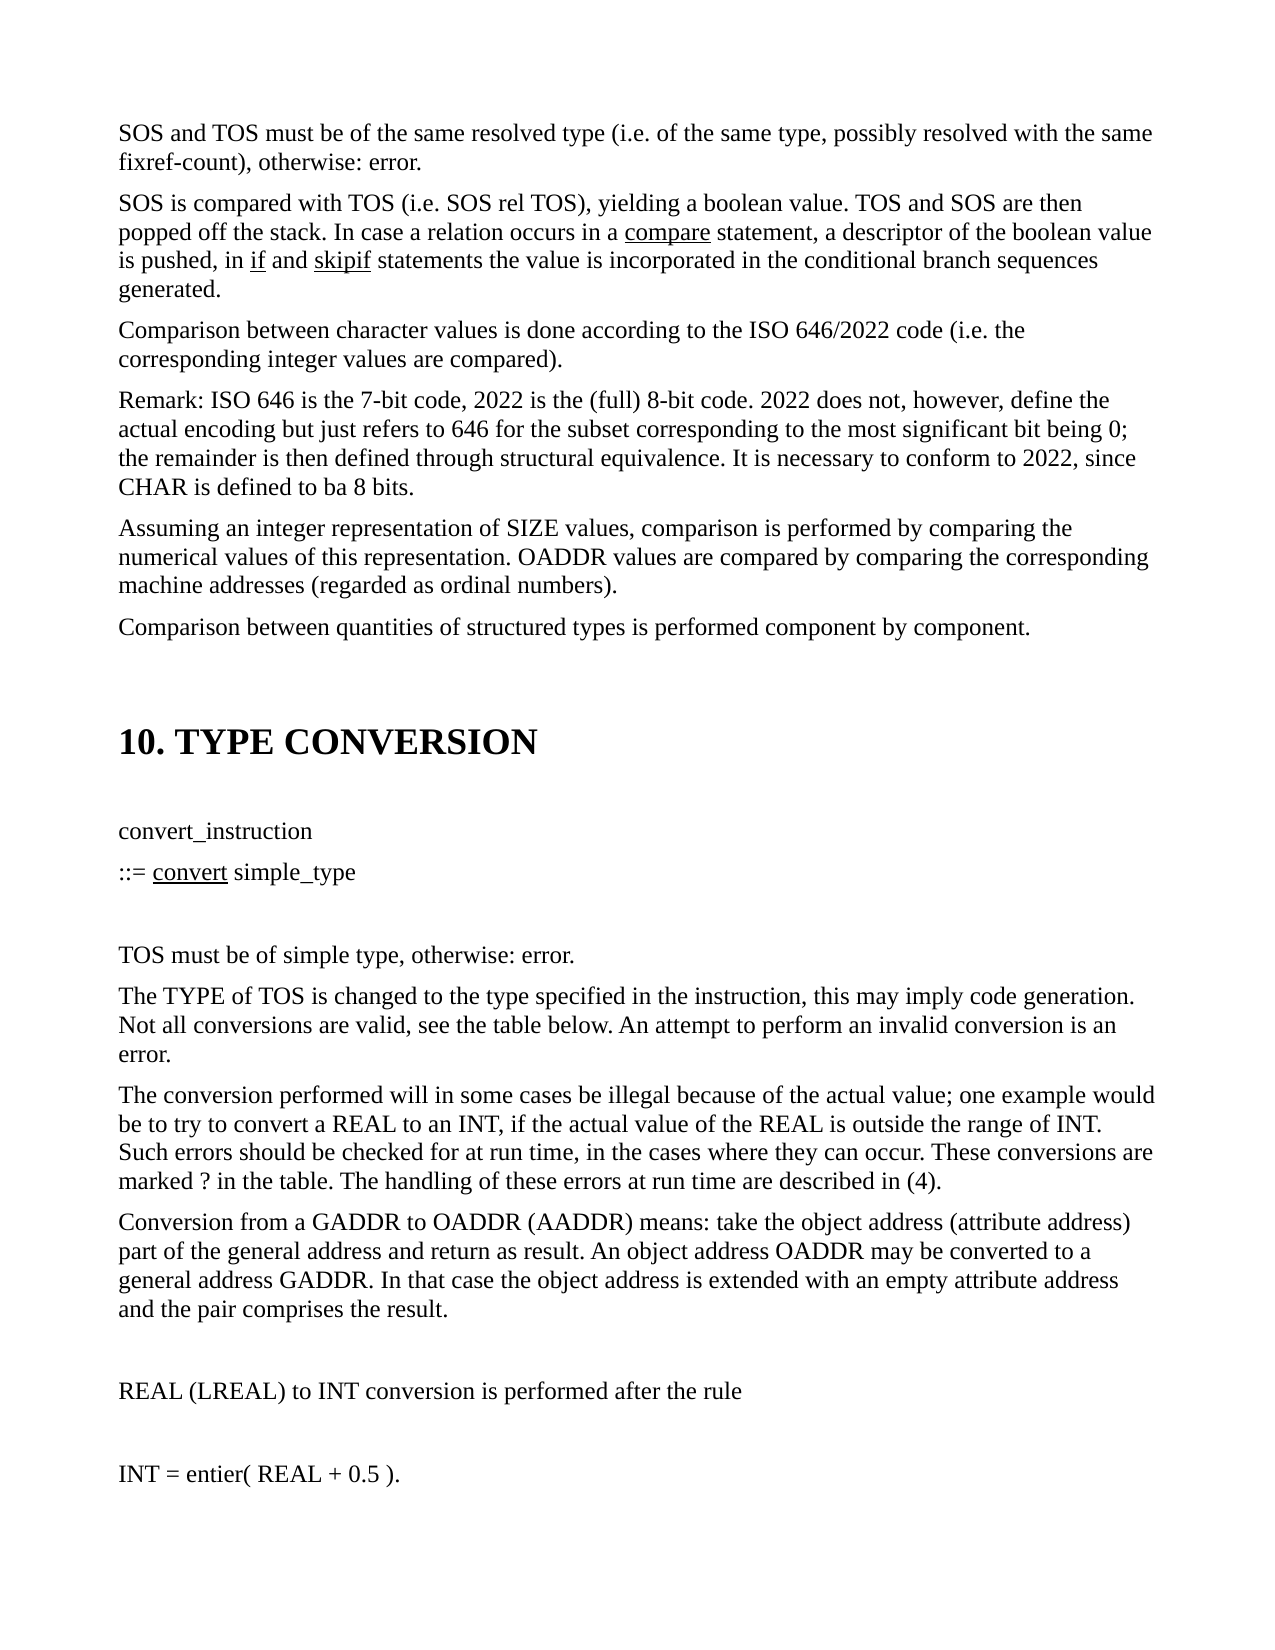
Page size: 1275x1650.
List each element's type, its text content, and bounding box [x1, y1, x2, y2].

text INT = entier( REAL + 0.5 ). [118, 1459, 1157, 1487]
text The TYPE of TOS is changed to the type specified in the instruction, this may imply code generation. Not all conversions are valid, see the table below. An attempt to perform an invalid conversion is an error. [118, 981, 1157, 1067]
text Assuming an integer representation of SIZE values, comparison is performed by comparing the numerical values of this representation. OADDR values are compared by comparing the corresponding machine addresses (regarded as ordinal numbers). [118, 513, 1157, 599]
text SOS and TOS must be of the same resolved type (i.e. of the same type, possibly resolved with the same fixref-count), otherwise: error. [118, 118, 1157, 176]
text convert_instruction [118, 816, 1157, 845]
text The conversion performed will in some cases be illegal because of the actual value; one example would be to try to convert a REAL to an INT, if the actual value of the REAL is outside the range of INT. Such errors should be checked for at run time, in the cases where they can occur. These conversions are marked ? in the table. The handling of these errors at run time are described in (4). [118, 1080, 1157, 1195]
text REAL (LREAL) to INT conversion is performed after the rule [118, 1376, 1157, 1405]
text Remark: ISO 646 is the 7-bit code, 2022 is the (full) 8-bit code. 2022 does not, however, define the actual encoding but just refers to 646 for the subset corresponding to the most significant bit being 0; the remainder is then defined through structural equivalence. It is necessary to conform to 2022, since CHAR is defined to ba 8 bits. [118, 386, 1157, 501]
subtitle 10. TYPE CONVERSION [118, 719, 1157, 762]
text TOS must be of simple type, otherwise: error. [118, 940, 1157, 969]
text SOS is compared with TOS (i.e. SOS rel TOS), yielding a boolean value. TOS and SOS are then popped off the stack. In case a relation occurs in a compare statement, a descriptor of the boolean value is pushed, in if and skipif statements the value is incorporated in the conditional branch sequences generated. [118, 188, 1157, 303]
text Conversion from a GADDR to OADDR (AADDR) means: take the object address (attribute address) part of the general address and return as result. An object address OADDR may be converted to a general address GADDR. In that case the object address is extended with an empty attribute address and the pair comprises the result. [118, 1207, 1157, 1322]
text ::= convert simple_type [118, 857, 1157, 886]
text Comparison between quantities of structured types is performed component by component. [118, 612, 1157, 641]
text Comparison between character values is done according to the ISO 646/2022 code (i.e. the corresponding integer values are compared). [118, 316, 1157, 373]
